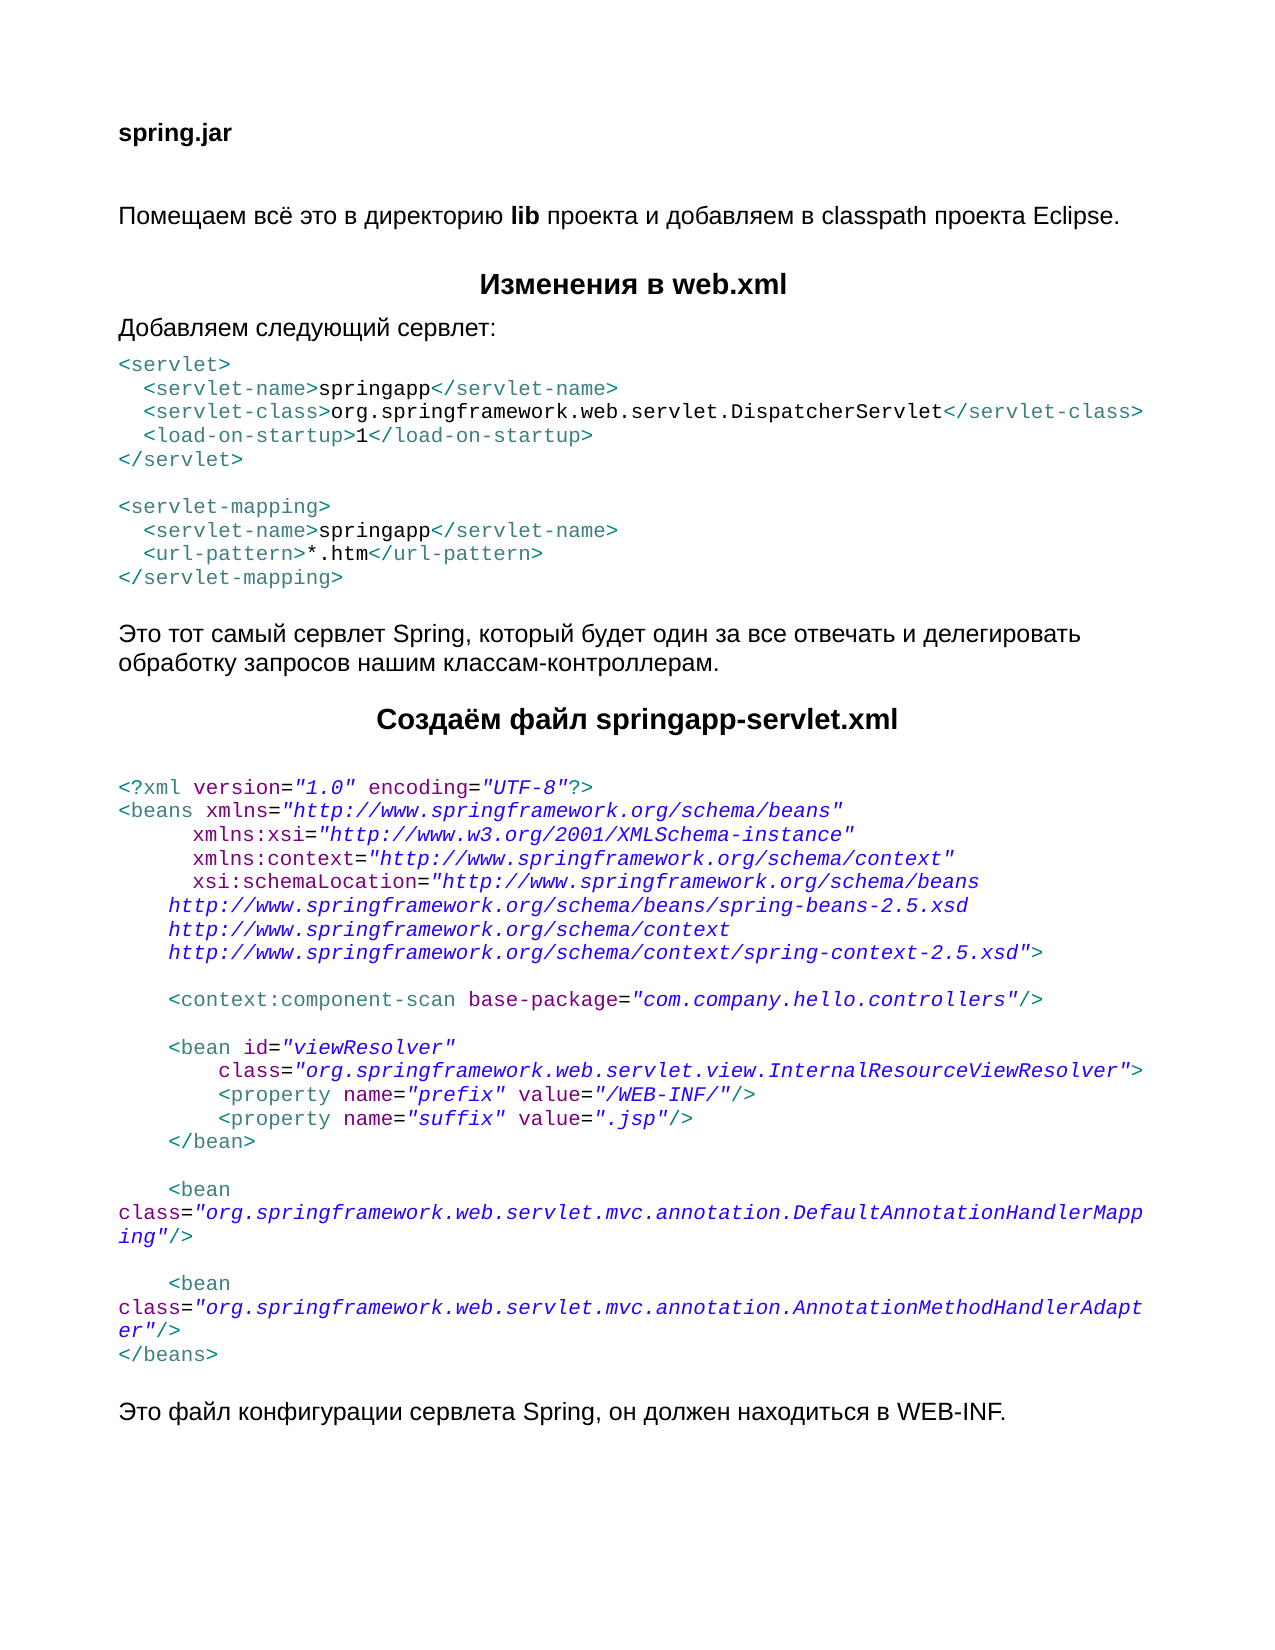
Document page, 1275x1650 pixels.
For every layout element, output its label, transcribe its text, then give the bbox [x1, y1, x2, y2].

text <bean class="org.springframework.web.servlet.mvc.annotation.AnnotationMethodHandlerAdapter"/> [118, 1273, 1157, 1344]
subtitle Изменения в web.xml [118, 267, 1157, 300]
text </servlet-mapping> [118, 567, 1157, 591]
text <bean class="org.springframework.web.servlet.mvc.annotation.DefaultAnnotationHandlerMapping"/> [118, 1179, 1157, 1249]
text class="org.springframework.web.servlet.view.InternalResourceViewResolver"> [118, 1060, 1157, 1084]
text http://www.springframework.org/schema/context/spring-context-2.5.xsd"> [118, 942, 1157, 966]
text xmlns:xsi="http://www.w3.org/2001/XMLSchema-instance" [118, 824, 1157, 848]
text Это файл конфигурации сервлета Spring, он должен находиться в WEB-INF. [118, 1397, 1157, 1425]
text xmlns:context="http://www.springframework.org/schema/context" [118, 848, 1157, 871]
text <beans xmlns="http://www.springframework.org/schema/beans" [118, 800, 1157, 824]
text xsi:schemaLocation="http://www.springframework.org/schema/beans [118, 871, 1157, 895]
text <property name="suffix" value=".jsp"/> [118, 1108, 1157, 1131]
text Помещаем всё это в директорию lib проекта и добавляем в classpath проекта Eclipse. [118, 201, 1157, 229]
text </servlet> [118, 449, 1157, 472]
text <servlet-name>springapp</servlet-name> [118, 520, 1157, 543]
text http://www.springframework.org/schema/beans/spring-beans-2.5.xsd [118, 895, 1157, 918]
text spring.jar [118, 118, 1157, 147]
text Добавляем следующий сервлет: [118, 313, 1157, 342]
subtitle Создаём файл springapp-servlet.xml [118, 702, 1157, 735]
text </beans> [118, 1344, 1157, 1368]
text <servlet-class>org.springframework.web.servlet.DispatcherServlet</servlet-class> [118, 401, 1157, 425]
text Это тот самый сервлет Spring, который будет один за все отвечать и делегировать обработку запросов нашим классам-контроллерам. [118, 619, 1157, 677]
text <servlet-name>springapp</servlet-name> [118, 378, 1157, 401]
text <servlet> [118, 354, 1157, 378]
text </bean> [118, 1131, 1157, 1155]
text <?xml version="1.0" encoding="UTF-8"?> [118, 777, 1157, 800]
text http://www.springframework.org/schema/context [118, 918, 1157, 942]
text <bean id="viewResolver" [118, 1037, 1157, 1060]
text <servlet-mapping> [118, 496, 1157, 520]
text <load-on-startup>1</load-on-startup> [118, 425, 1157, 449]
text <property name="prefix" value="/WEB-INF/"/> [118, 1084, 1157, 1108]
text <url-pattern>*.htm</url-pattern> [118, 543, 1157, 567]
text <context:component-scan base-package="com.company.hello.controllers"/> [118, 989, 1157, 1013]
